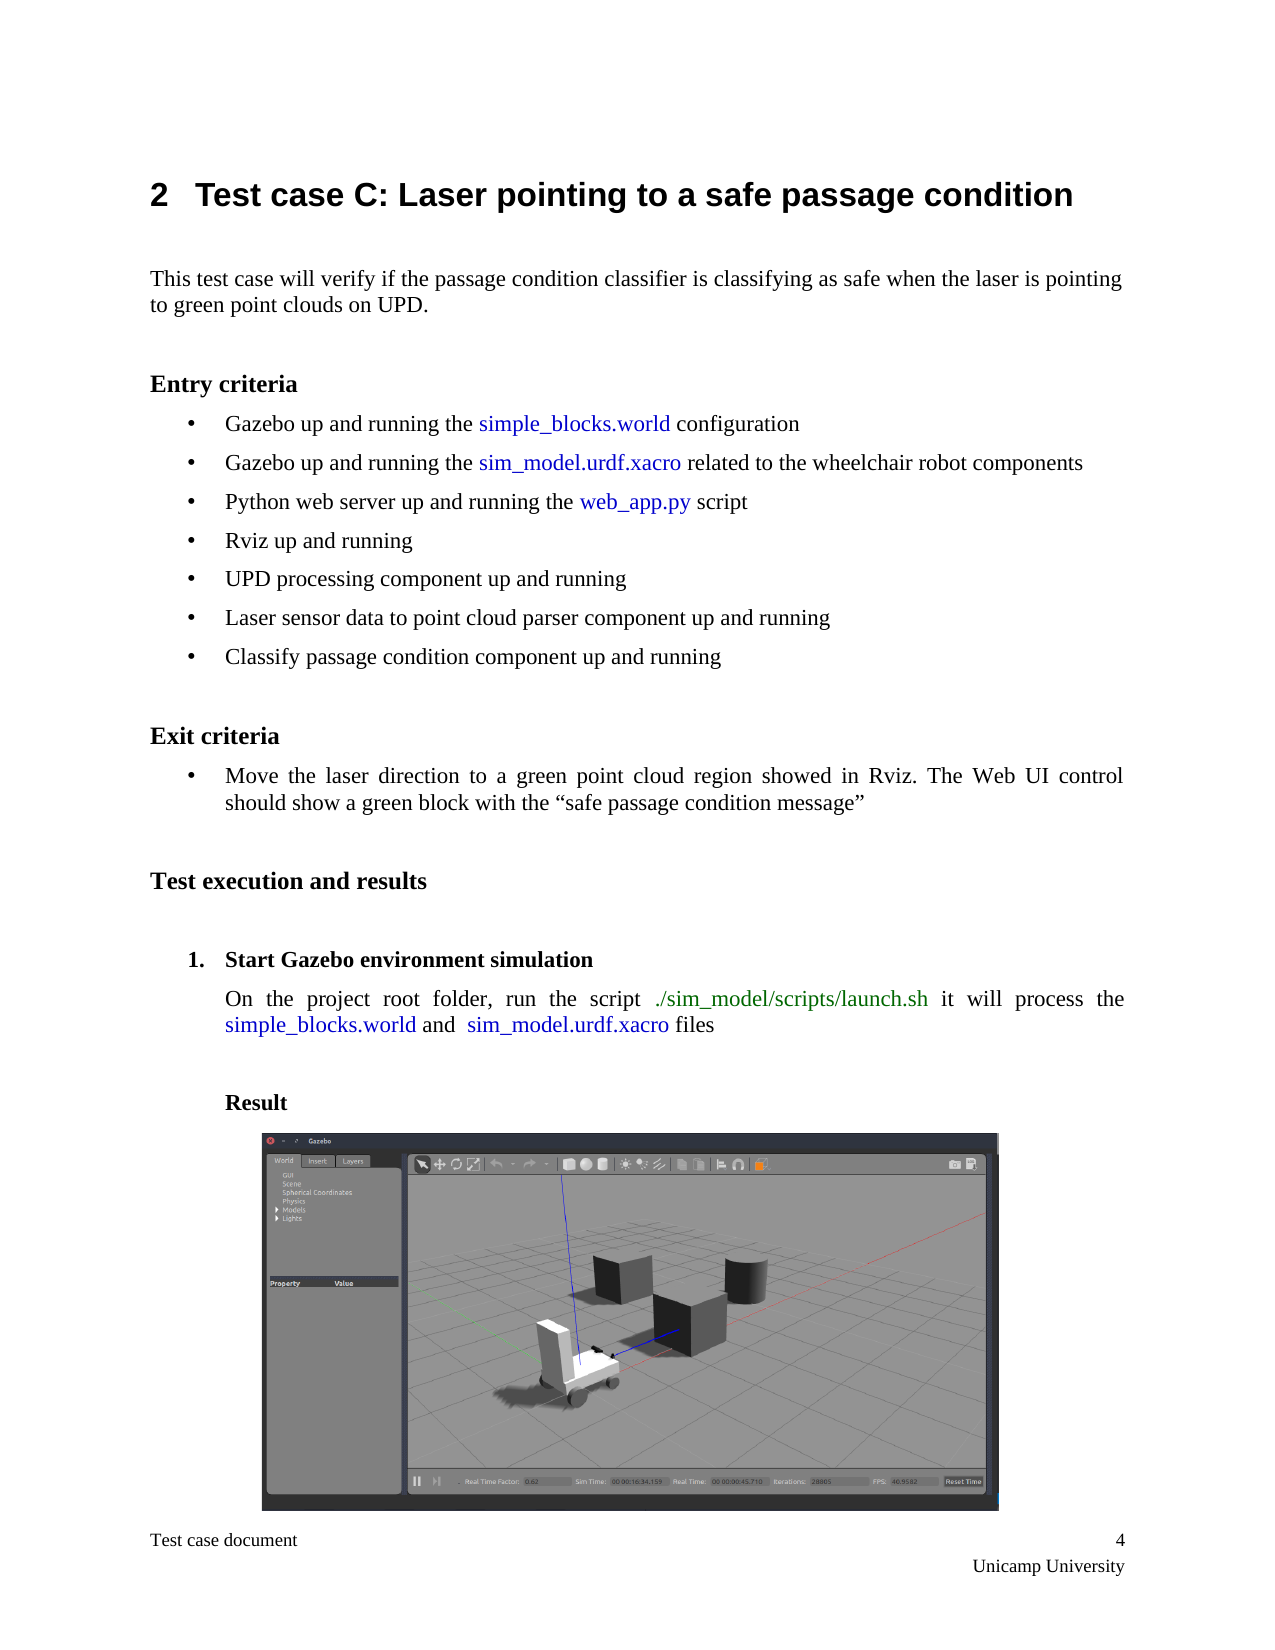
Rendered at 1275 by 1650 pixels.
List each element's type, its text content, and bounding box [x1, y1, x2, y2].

list Laser sensor data to point cloud parser component up and running [187, 604, 1125, 631]
list Classify passage condition component up and running [187, 643, 1125, 669]
text Exit criteria [150, 721, 1125, 750]
text Test execution and results [150, 866, 1125, 895]
list Start Gazebo environment simulation [187, 946, 1125, 973]
picture [261, 1133, 999, 1511]
text This test case will verify if the passage condition classifier is classifying as safe when the laser is pointing to green point clouds on UPD. [150, 265, 1125, 317]
list Result [187, 1089, 1125, 1116]
list On the project root folder, run the script ./sim_model/scripts/launch.sh it will process the simple_blocks.world and sim_model.urdf.xacro files [187, 985, 1125, 1038]
text Entry criteria [150, 369, 1125, 398]
list Rviz up and running [187, 527, 1125, 553]
list UPD processing component up and running [187, 566, 1125, 592]
list Move the laser direction to a green point cloud region showed in Rviz. The Web UI control should show a green block with the “safe passage condition message” [187, 762, 1125, 815]
list Python web server up and running the web_app.py script [187, 488, 1125, 514]
list Gazebo up and running the sim_model.urdf.xacro related to the wheelchair robot components [187, 449, 1125, 475]
subtitle Test case C: Laser pointing to a safe passage condition [150, 175, 1125, 213]
list Gazebo up and running the simple_blocks.world configuration [187, 410, 1125, 436]
